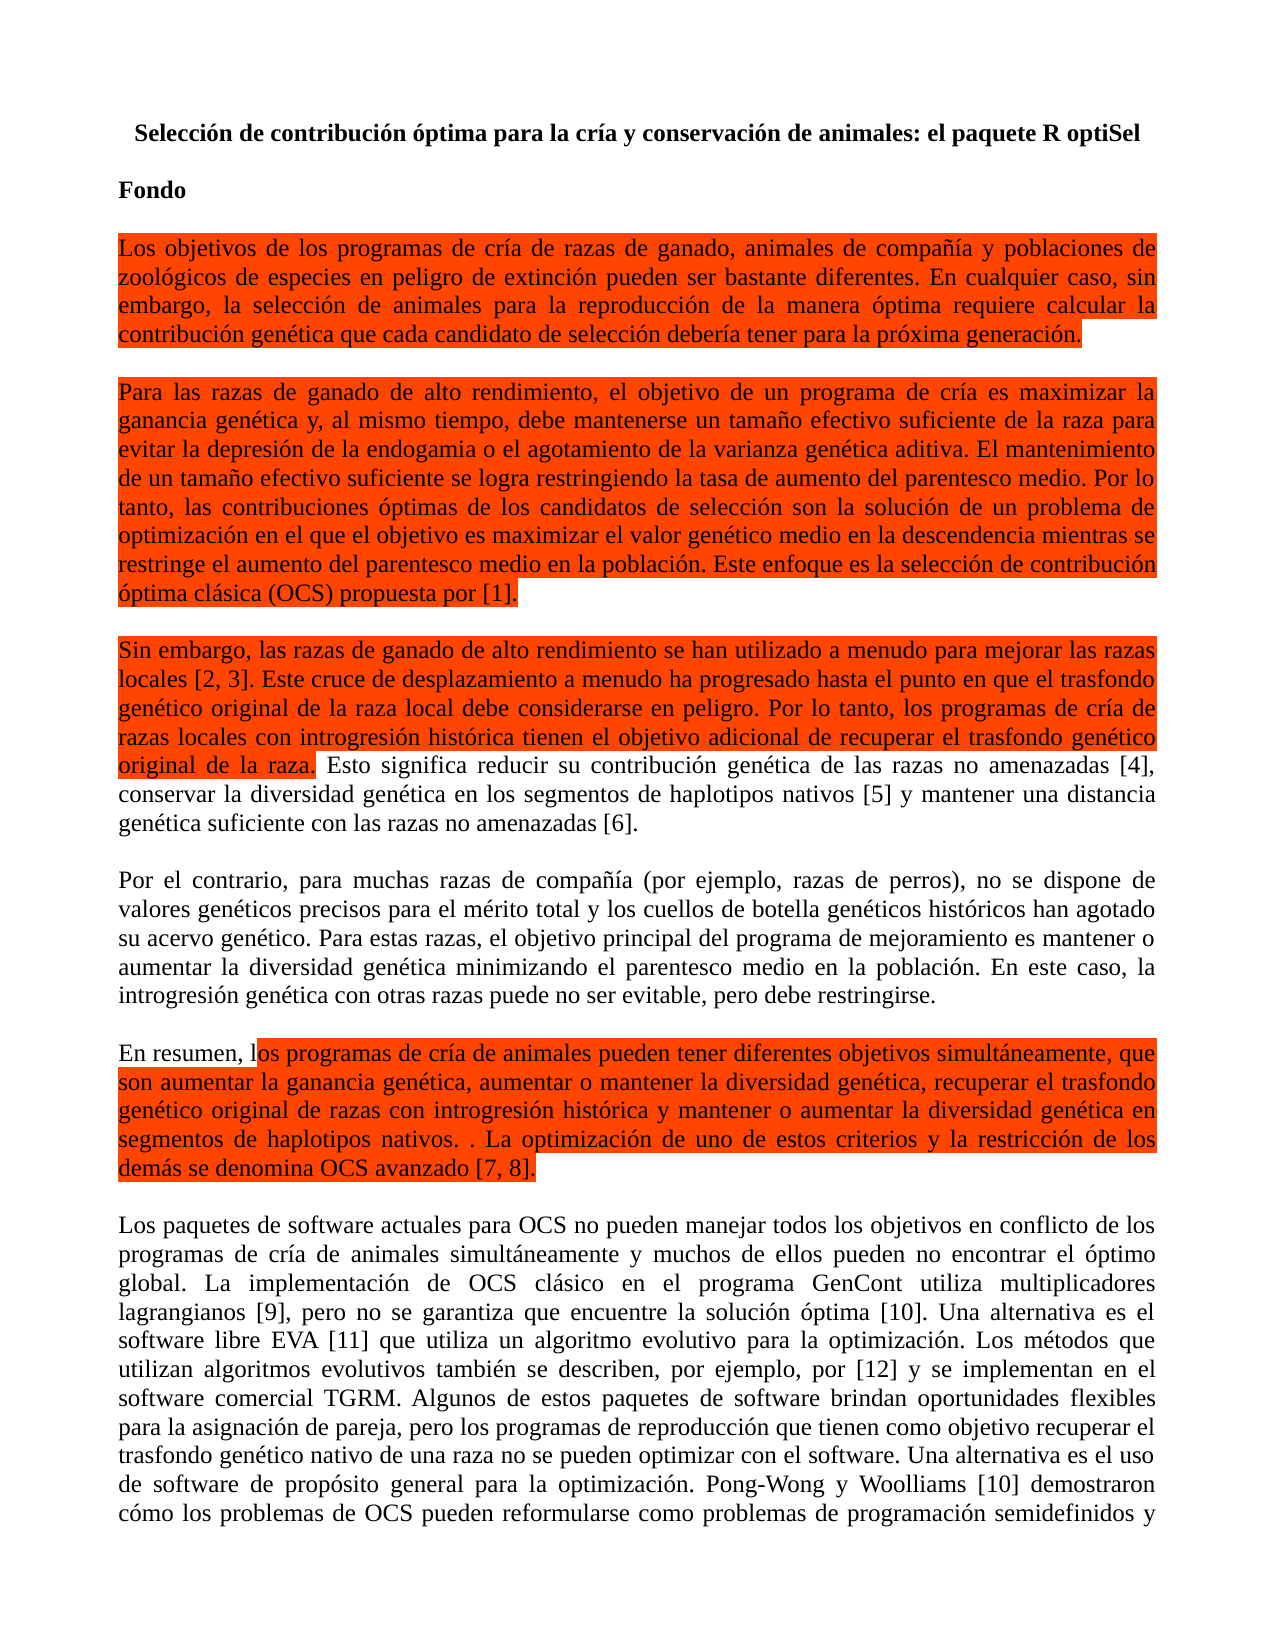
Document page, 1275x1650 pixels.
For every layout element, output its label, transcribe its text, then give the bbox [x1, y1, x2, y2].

text Para las razas de ganado de alto rendimiento, el objetivo de un programa de cría es maximizar la ganancia genética y, al mismo tiempo, debe mantenerse un tamaño efectivo suficiente de la raza para evitar la depresión de la endogamia o el agotamiento de la varianza genética aditiva. El mantenimiento de un tamaño efectivo suficiente se logra restringiendo la tasa de aumento del parentesco medio. Por lo tanto, las contribuciones óptimas de los candidatos de selección son la solución de un problema de optimización en el que el objetivo es maximizar el valor genético medio en la descendencia mientras se restringe el aumento del parentesco medio en la población. Este enfoque es la selección de contribución óptima clásica (OCS) propuesta por [1]. [118, 377, 1157, 607]
text Sin embargo, las razas de ganado de alto rendimiento se han utilizado a menudo para mejorar las razas locales [2, 3]. Este cruce de desplazamiento a menudo ha progresado hasta el punto en que el trasfondo genético original de la raza local debe considerarse en peligro. Por lo tanto, los programas de cría de razas locales con introgresión histórica tienen el objetivo adicional de recuperar el trasfondo genético original de la raza. Esto significa reducir su contribución genética de las razas no amenazadas [4], conservar la diversidad genética en los segmentos de haplotipos nativos [5] y mantener una distancia genética suficiente con las razas no amenazadas [6]. [118, 636, 1157, 837]
text Por el contrario, para muchas razas de compañía (por ejemplo, razas de perros), no se dispone de valores genéticos precisos para el mérito total y los cuellos de botella genéticos históricos han agotado su acervo genético. Para estas razas, el objetivo principal del programa de mejoramiento es mantener o aumentar la diversidad genética minimizando el parentesco medio en la población. En este caso, la introgresión genética con otras razas puede no ser evitable, pero debe restringirse. [118, 866, 1157, 1009]
text Los objetivos de los programas de cría de razas de ganado, animales de compañía y poblaciones de zoológicos de especies en peligro de extinción pueden ser bastante diferentes. En cualquier caso, sin embargo, la selección de animales para la reproducción de la manera óptima requiere calcular la contribución genética que cada candidato de selección debería tener para la próxima generación. [118, 233, 1157, 348]
text Fondo [118, 176, 1157, 204]
text Los paquetes de software actuales para OCS no pueden manejar todos los objetivos en conflicto de los programas de cría de animales simultáneamente y muchos de ellos pueden no encontrar el óptimo global. La implementación de OCS clásico en el programa GenCont utiliza multiplicadores lagrangianos [9], pero no se garantiza que encuentre la solución óptima [10]. Una alternativa es el software libre EVA [11] que utiliza un algoritmo evolutivo para la optimización. Los métodos que utilizan algoritmos evolutivos también se describen, por ejemplo, por [12] y se implementan en el software comercial TGRM. Algunos de estos paquetes de software brindan oportunidades flexibles para la asignación de pareja, pero los programas de reproducción que tienen como objetivo recuperar el trasfondo genético nativo de una raza no se pueden optimizar con el software. Una alternativa es el uso de software de propósito general para la optimización. Pong-Wong y Woolliams [10] demostraron cómo los problemas de OCS pueden reformularse como problemas de programación semidefinidos y [118, 1211, 1157, 1527]
text Selección de contribución óptima para la cría y conservación de animales: el paquete R optiSel [118, 118, 1157, 147]
text En resumen, los programas de cría de animales pueden tener diferentes objetivos simultáneamente, que son aumentar la ganancia genética, aumentar o mantener la diversidad genética, recuperar el trasfondo genético original de razas con introgresión histórica y mantener o aumentar la diversidad genética en segmentos de haplotipos nativos. . La optimización de uno de estos criterios y la restricción de los demás se denomina OCS avanzado [7, 8]. [118, 1038, 1157, 1182]
